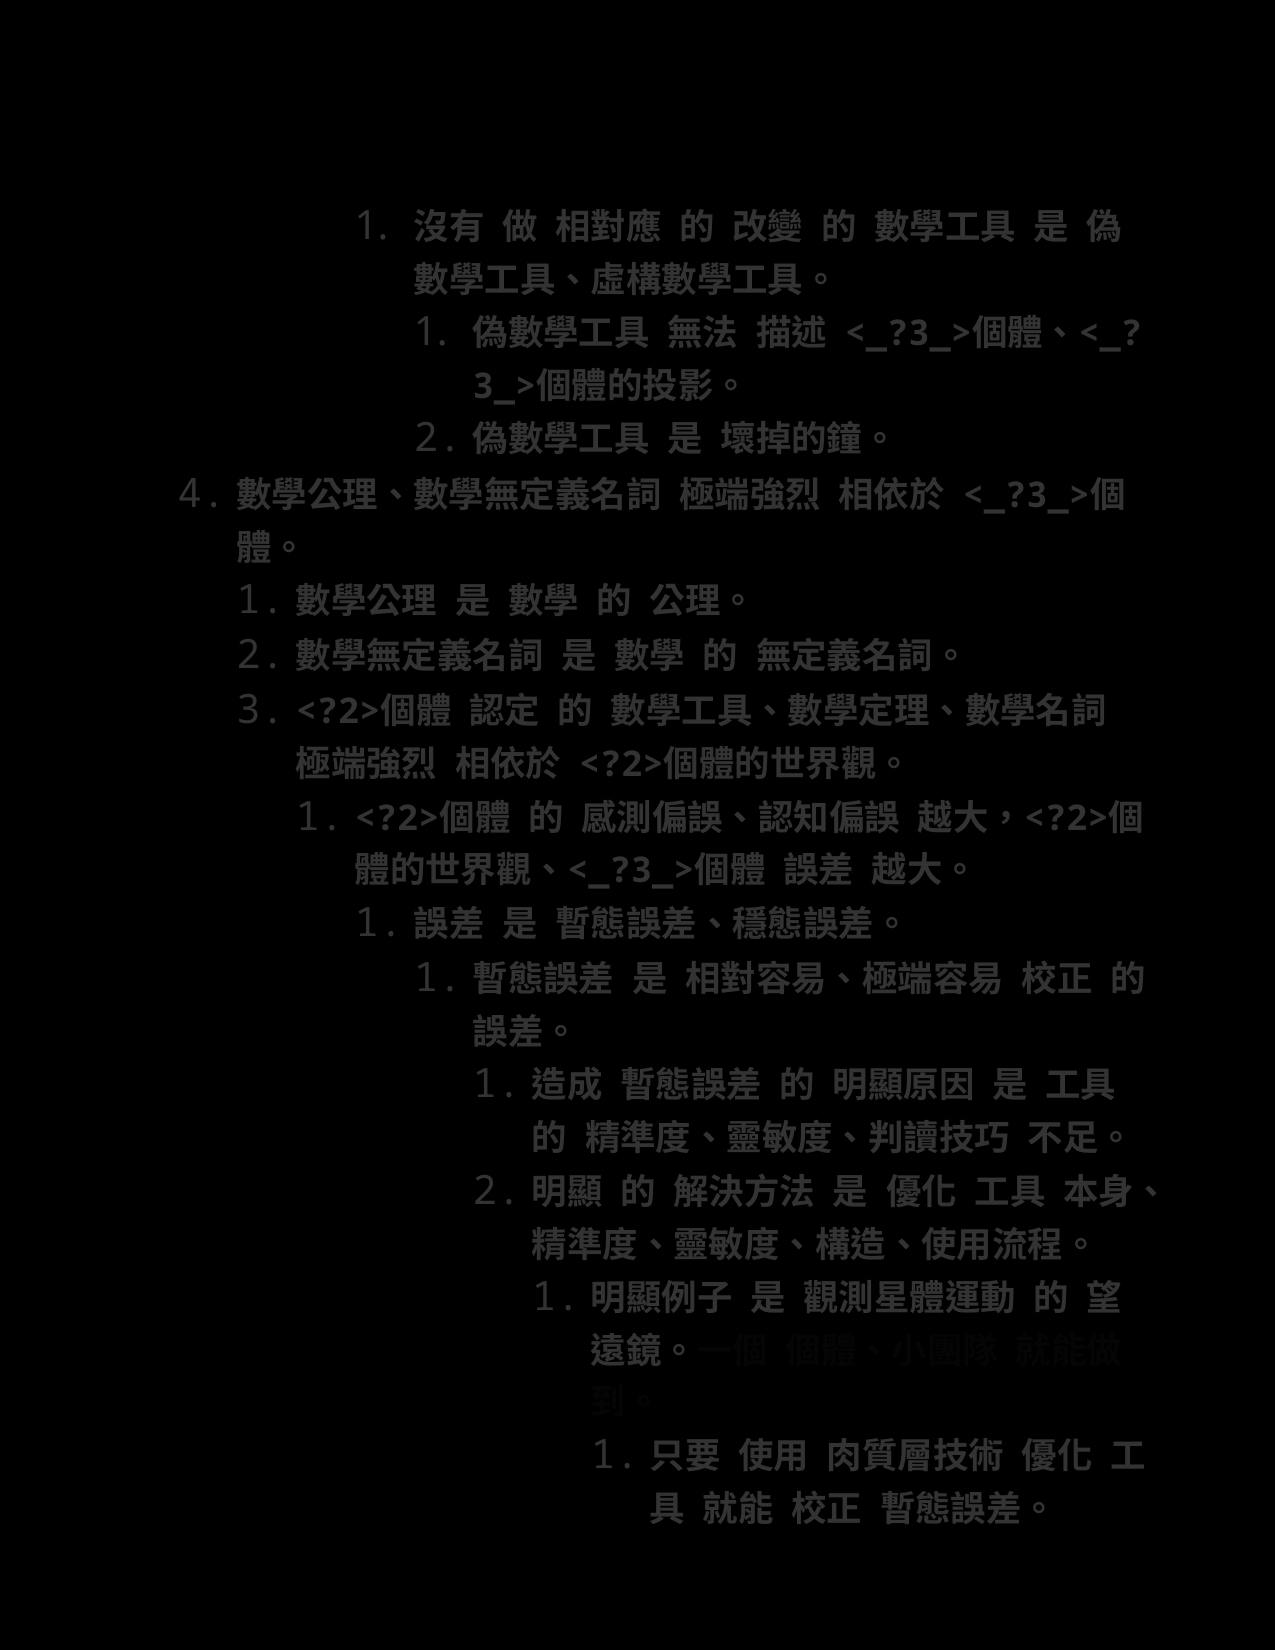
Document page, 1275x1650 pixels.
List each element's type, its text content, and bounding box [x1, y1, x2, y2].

list 偽數學工具 無法 描述 <_?3_>個體、<_?3_>個體的投影。 [413, 302, 1157, 409]
list 數學公理 是 數學 的 公理。 [236, 570, 1157, 625]
list <?2>個體 的 感測偏誤、認知偏誤 越大，<?2>個體的世界觀、<_?3_>個體 誤差 越大。 [295, 787, 1157, 893]
list 偽數學工具 是 壞掉的鐘。 [413, 409, 1157, 464]
list 沒有 做 相對應 的 改變 的 數學工具 是 偽數學工具、虛構數學工具。 [354, 196, 1157, 302]
list <?2>個體 認定 的 數學工具、數學定理、數學名詞 極端強烈 相依於 <?2>個體的世界觀。 [236, 680, 1157, 787]
list 數學無定義名詞 是 數學 的 無定義名詞。 [236, 625, 1157, 680]
list 只要 使用 肉質層技術 優化 工具 就能 校正 暫態誤差。 [591, 1425, 1157, 1531]
list 誤差 是 暫態誤差、穩態誤差。 [354, 893, 1157, 948]
list 造成 暫態誤差 的 明顯原因 是 工具 的 精準度、靈敏度、判讀技巧 不足。 [472, 1055, 1157, 1161]
list 數學公理、數學無定義名詞 極端強烈 相依於 <_?3_>個體。 [177, 464, 1157, 570]
list 明顯例子 是 觀測星體運動 的 望遠鏡。一個 個體、小團隊 就能做到。 [532, 1267, 1157, 1425]
list 暫態誤差 是 相對容易、極端容易 校正 的 誤差。 [413, 948, 1157, 1055]
list 明顯 的 解決方法 是 優化 工具 本身、精準度、靈敏度、構造、使用流程。 [472, 1161, 1157, 1267]
